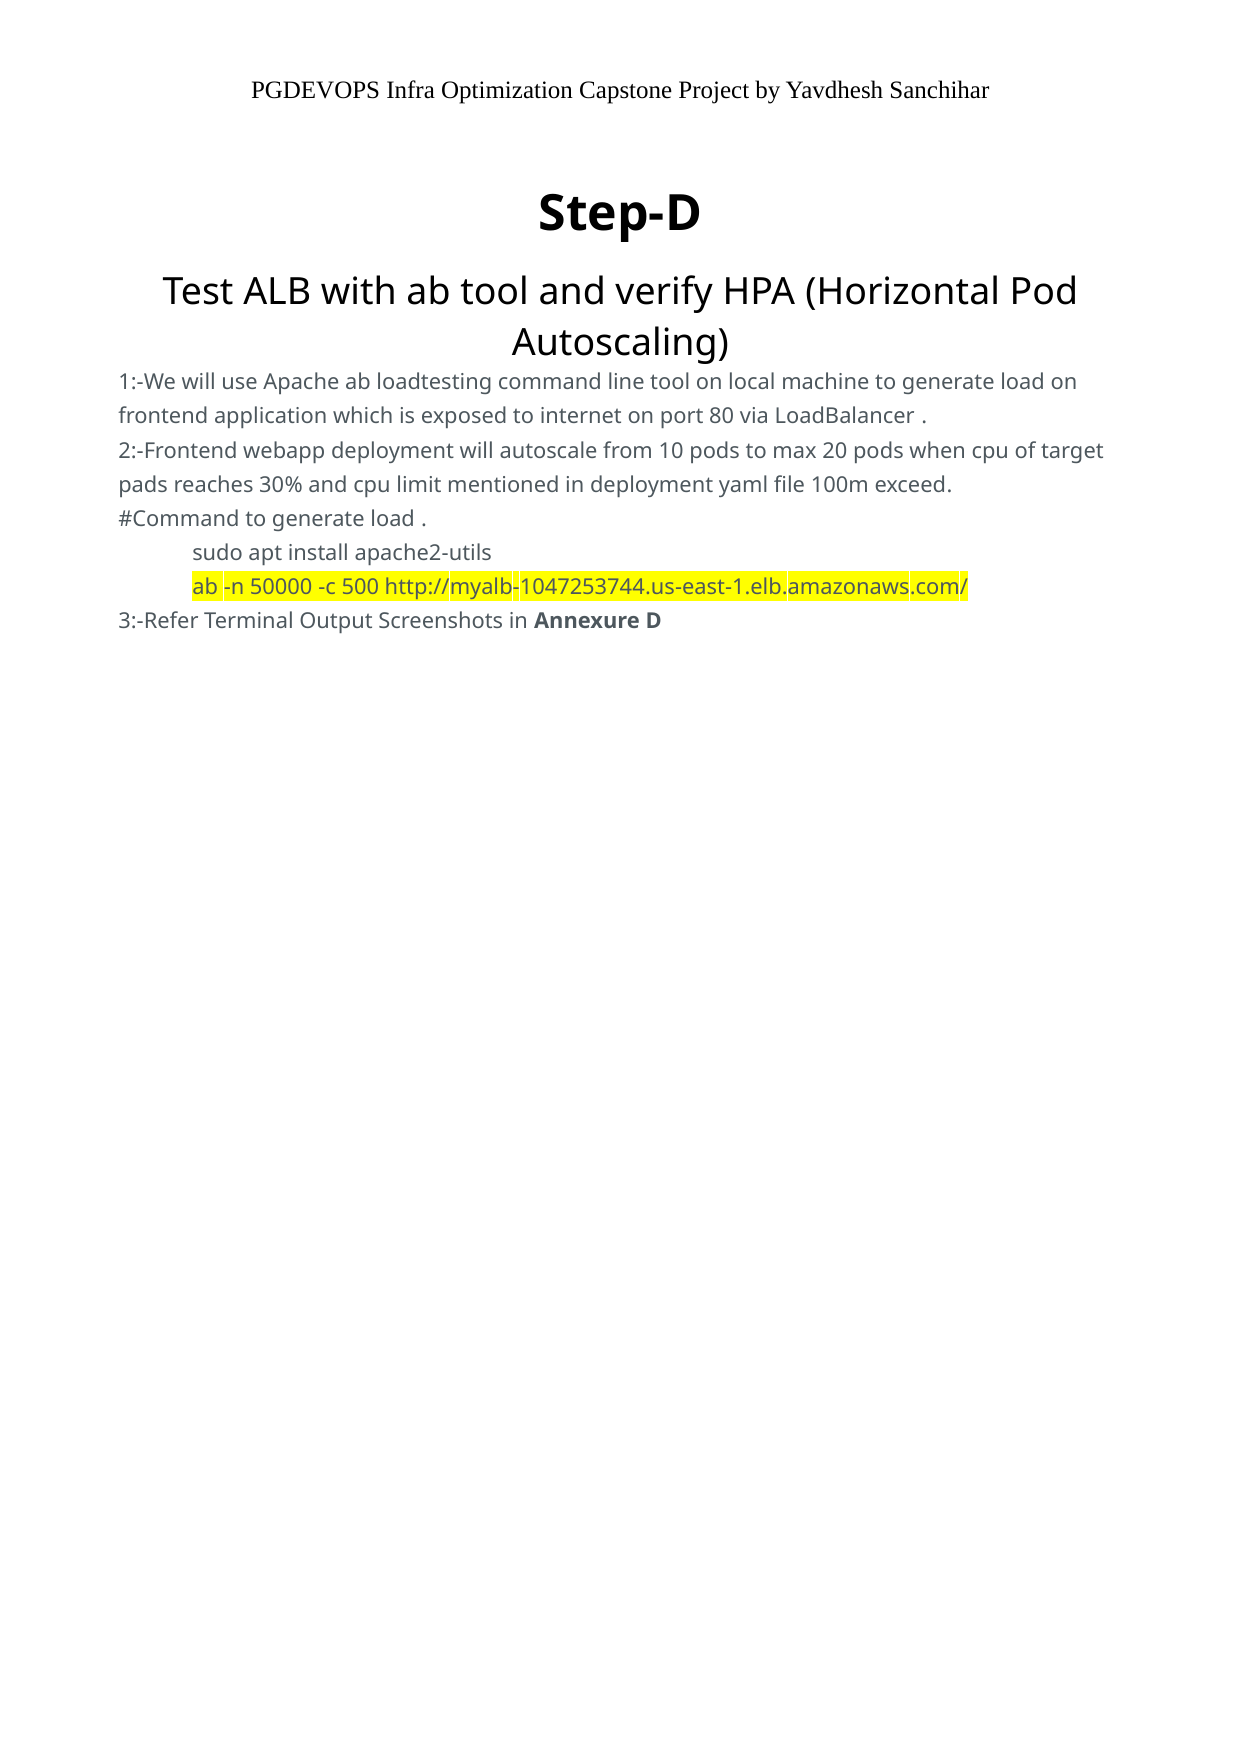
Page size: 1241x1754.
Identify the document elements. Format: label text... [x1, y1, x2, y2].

subtitle Test ALB with ab tool and verify HPA (Horizontal Pod Autoscaling) [118, 264, 1122, 366]
text #Command to generate load . [118, 503, 1122, 533]
text ab -n 50000 -c 500 http://myalb-1047253744.us-east-1.elb.amazonaws.com/ [118, 571, 1122, 601]
text 2:-Frontend webapp deployment will autoscale from 10 pods to max 20 pods when cpu of target pads reaches 30% and cpu limit mentioned in deployment yaml file 100m exceed. [118, 434, 1122, 498]
text sudo apt install apache2-utils [118, 537, 1122, 567]
subtitle Step-D [118, 177, 1122, 245]
text 1:-We will use Apache ab loadtesting command line tool on local machine to generate load on frontend application which is exposed to internet on port 80 via LoadBalancer . [118, 366, 1122, 430]
text 3:-Refer Terminal Output Screenshots in Annexure D [118, 605, 1122, 635]
